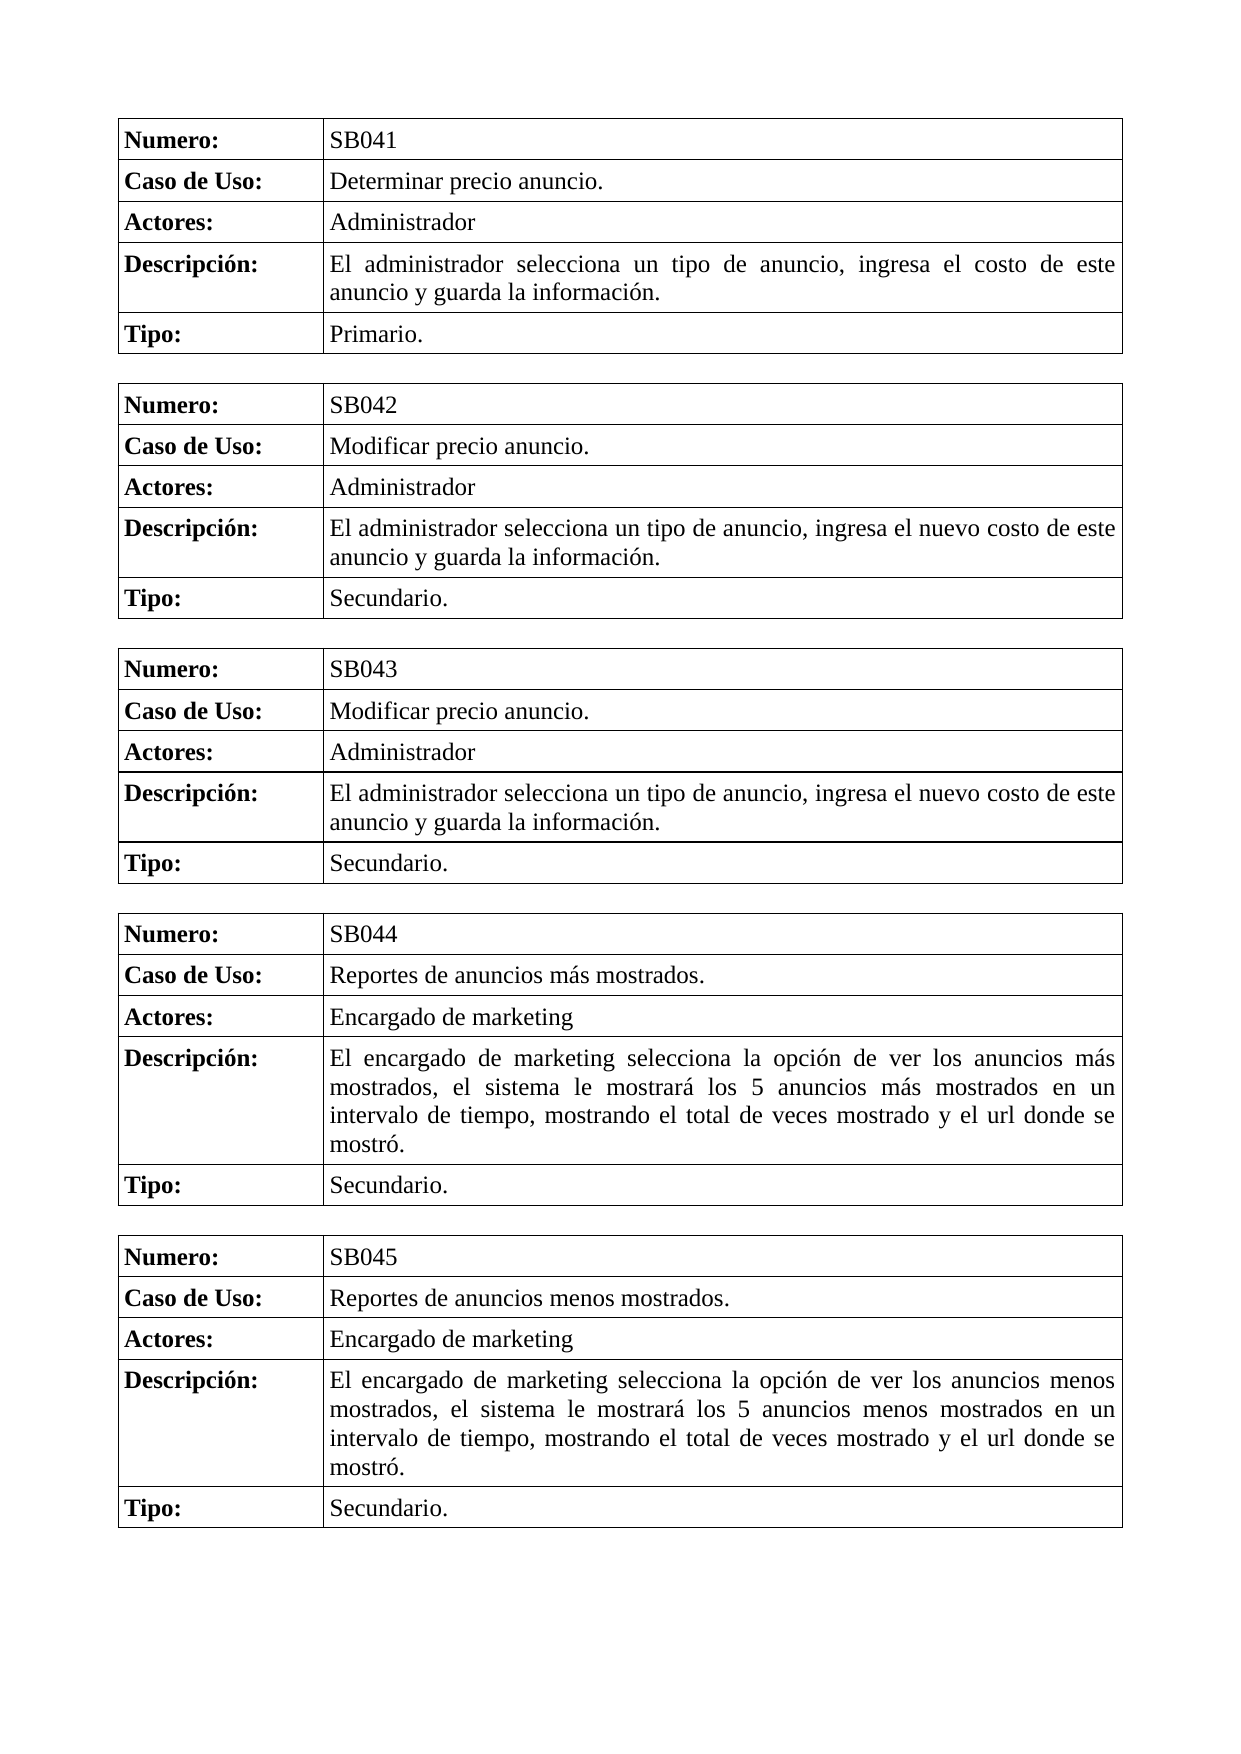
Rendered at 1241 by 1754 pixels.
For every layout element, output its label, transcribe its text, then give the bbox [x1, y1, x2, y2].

table_cell Actores: [119, 466, 323, 507]
table_cell El administrador selecciona un tipo de anuncio, ingresa el costo de este anuncio y guarda la información. [324, 243, 1122, 312]
table_header Numero: [119, 384, 323, 424]
table_cell Tipo: [119, 843, 323, 883]
table_cell Reportes de anuncios más mostrados. [324, 955, 1122, 995]
table_cell Caso de Uso: [119, 1277, 323, 1317]
table_cell Modificar precio anuncio. [324, 425, 1122, 465]
table_header SB041 [324, 119, 1122, 159]
table_cell Actores: [119, 202, 323, 242]
table_cell Caso de Uso: [119, 690, 323, 730]
table_cell Caso de Uso: [119, 425, 323, 465]
table_cell Secundario. [324, 843, 1122, 883]
table_cell Tipo: [119, 1165, 323, 1205]
table_cell Actores: [119, 731, 323, 771]
table_cell Tipo: [119, 578, 323, 618]
table_cell Administrador [324, 202, 1122, 242]
table_cell Encargado de marketing [324, 1318, 1122, 1358]
table_cell Caso de Uso: [119, 160, 323, 201]
table_cell Descripción: [119, 1360, 323, 1486]
table_cell Descripción: [119, 243, 323, 312]
table_cell Reportes de anuncios menos mostrados. [324, 1277, 1122, 1317]
table_cell El administrador selecciona un tipo de anuncio, ingresa el nuevo costo de este anuncio y guarda la información. [324, 508, 1122, 577]
table_cell Actores: [119, 1318, 323, 1358]
table_header Numero: [119, 119, 323, 159]
table_cell Secundario. [324, 1487, 1122, 1527]
table_cell Administrador [324, 466, 1122, 507]
table_cell Descripción: [119, 508, 323, 577]
table_cell Tipo: [119, 1487, 323, 1527]
table_cell El encargado de marketing selecciona la opción de ver los anuncios menos mostrados, el sistema le mostrará los 5 anuncios menos mostrados en un intervalo de tiempo, mostrando el total de veces mostrado y el url donde se mostró. [324, 1360, 1122, 1486]
table_cell Tipo: [119, 313, 323, 353]
table_header Numero: [119, 649, 323, 689]
table_cell Caso de Uso: [119, 955, 323, 995]
table_cell Encargado de marketing [324, 996, 1122, 1036]
table_cell Actores: [119, 996, 323, 1036]
table_cell Modificar precio anuncio. [324, 690, 1122, 730]
table_cell El encargado de marketing selecciona la opción de ver los anuncios más mostrados, el sistema le mostrará los 5 anuncios más mostrados en un intervalo de tiempo, mostrando el total de veces mostrado y el url donde se mostró. [324, 1037, 1122, 1164]
table_header SB043 [324, 649, 1122, 689]
table_cell Secundario. [324, 578, 1122, 618]
table_header SB044 [324, 914, 1122, 954]
table_cell Determinar precio anuncio. [324, 160, 1122, 201]
table_header SB042 [324, 384, 1122, 424]
table_cell Descripción: [119, 1037, 323, 1164]
table_header SB045 [324, 1236, 1122, 1276]
table_cell Descripción: [119, 773, 323, 841]
table_header Numero: [119, 914, 323, 954]
table_cell Primario. [324, 313, 1122, 353]
table_cell Secundario. [324, 1165, 1122, 1205]
table_cell Administrador [324, 731, 1122, 771]
table_header Numero: [119, 1236, 323, 1276]
table_cell El administrador selecciona un tipo de anuncio, ingresa el nuevo costo de este anuncio y guarda la información. [324, 773, 1122, 841]
